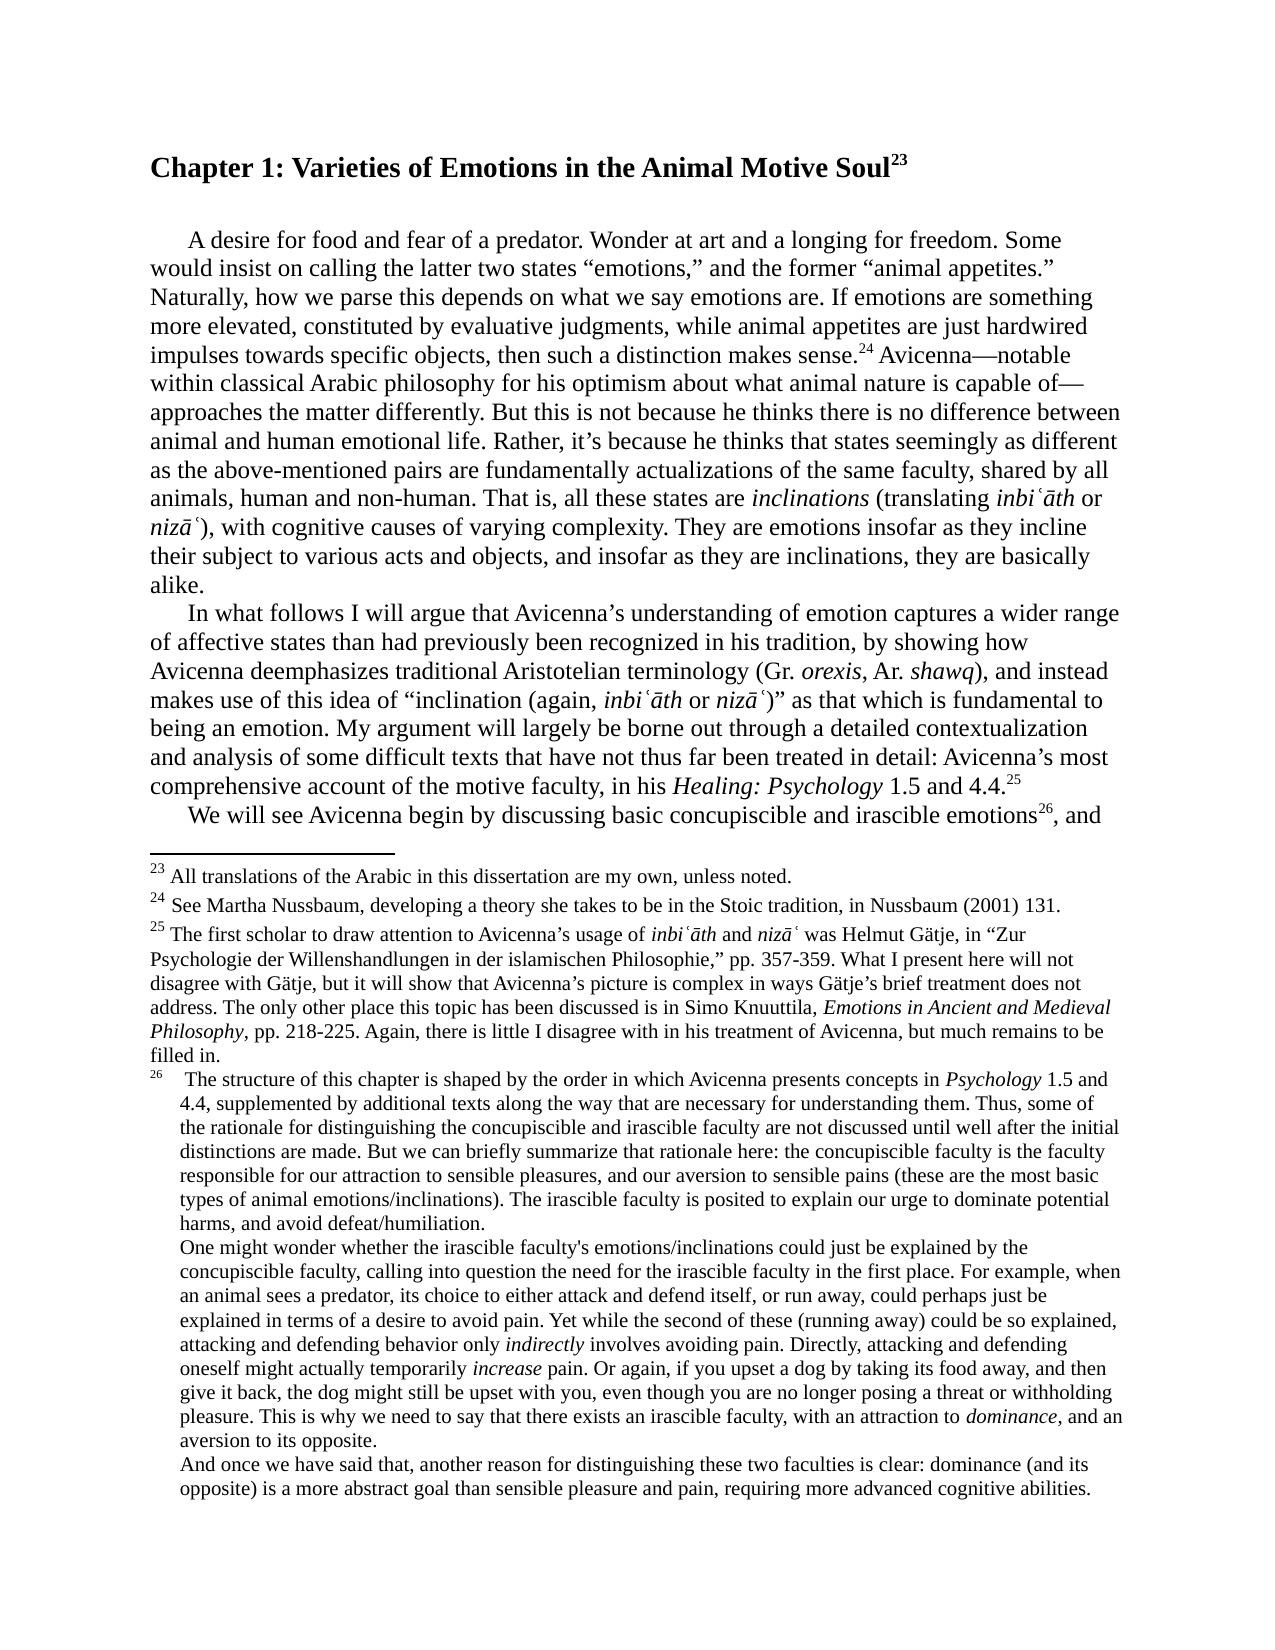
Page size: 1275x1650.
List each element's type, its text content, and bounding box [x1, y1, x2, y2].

text All translations of the Arabic in this dissertation are my own, unless noted. [150, 860, 1125, 889]
text We will see Avicenna begin by discussing basic concupiscible and irascible emotions, and then slowly broaden the category of emotion to include emotions that are like concupiscible emotions, but which have what he calls “internal” goods as their object, as opposed to “external” goods. From there, I will show how he expands the category of emotion to include affective states unique to humans, and then, finally, varieties of pleasure. These are all presented as states of the animal motive faculty, which makes the last of these especially unexpected, since pleasure is a completion-state, not a state wherein any new object is desired. But since inclination is a broader concept than desire or appetite, all these states end up able to be grouped together in a meaningful way. [150, 800, 1125, 828]
text One might wonder whether the irascible faculty's emotions/inclinations could just be explained by the concupiscible faculty, calling into question the need for the irascible faculty in the first place. For example, when an animal sees a predator, its choice to either attack and defend itself, or run away, could perhaps just be explained in terms of a desire to avoid pain. Yet while the second of these (running away) could be so explained, attacking and defending behavior only indirectly involves avoiding pain. Directly, attacking and defending oneself might actually temporarily increase pain. Or again, if you upset a dog by taking its food away, and then give it back, the dog might still be upset with you, even though you are no longer posing a threat or withholding pleasure. This is why we need to say that there exists an irascible faculty, with an attraction to dominance, and an aversion to its opposite. [150, 1235, 1125, 1452]
subtitle Chapter 1: Varieties of Emotions in the Animal Motive Soul [150, 150, 1125, 183]
text The structure of this chapter is shaped by the order in which Avicenna presents concepts in Psychology 1.5 and 4.4, supplemented by additional texts along the way that are necessary for understanding them. Thus, some of the rationale for distinguishing the concupiscible and irascible faculty are not discussed until well after the initial distinctions are made. But we can briefly summarize that rationale here: the concupiscible faculty is the faculty responsible for our attraction to sensible pleasures, and our aversion to sensible pains (these are the most basic types of animal emotions/inclinations). The irascible faculty is posited to explain our urge to dominate potential harms, and avoid defeat/humiliation. [150, 1067, 1125, 1235]
text A desire for food and fear of a predator. Wonder at art and a longing for freedom. Some would insist on calling the latter two states “emotions,” and the former “animal appetites.” Naturally, how we parse this depends on what we say emotions are. If emotions are something more elevated, constituted by evaluative judgments, while animal appetites are just hardwired impulses towards specific objects, then such a distinction makes sense. Avicenna—notable within classical Arabic philosophy for his optimism about what animal nature is capable of—approaches the matter differently. But this is not because he thinks there is no difference between animal and human emotional life. Rather, it’s because he thinks that states seemingly as different as the above-mentioned pairs are fundamentally actualizations of the same faculty, shared by all animals, human and non-human. That is, all these states are inclinations (translating inbiʿāth or nizāʿ), with cognitive causes of varying complexity. They are emotions insofar as they incline their subject to various acts and objects, and insofar as they are inclinations, they are basically alike. [150, 225, 1125, 598]
text And once we have said that, another reason for distinguishing these two faculties is clear: dominance (and its opposite) is a more abstract goal than sensible pleasure and pain, requiring more advanced cognitive abilities. [150, 1452, 1125, 1500]
text See Martha Nussbaum, developing a theory she takes to be in the Stoic tradition, in Nussbaum (2001) 131. [150, 889, 1125, 918]
text In what follows I will argue that Avicenna’s understanding of emotion captures a wider range of affective states than had previously been recognized in his tradition, by showing how Avicenna deemphasizes traditional Aristotelian terminology (Gr. orexis, Ar. shawq), and instead makes use of this idea of “inclination (again, inbiʿāth or nizāʿ)” as that which is fundamental to being an emotion. My argument will largely be borne out through a detailed contextualization and analysis of some difficult texts that have not thus far been treated in detail: Avicenna’s most comprehensive account of the motive faculty, in his Healing: Psychology 1.5 and 4.4. [150, 598, 1125, 800]
text The first scholar to draw attention to Avicenna’s usage of inbiʿāth and nizāʿ was Helmut Gätje, in “Zur Psychologie der Willenshandlungen in der islamischen Philosophie,” pp. 357-359. What I present here will not disagree with Gätje, but it will show that Avicenna’s picture is complex in ways Gätje’s brief treatment does not address. The only other place this topic has been discussed is in Simo Knuuttila, Emotions in Ancient and Medieval Philosophy, pp. 218-225. Again, there is little I disagree with in his treatment of Avicenna, but much remains to be filled in. [150, 918, 1125, 1067]
